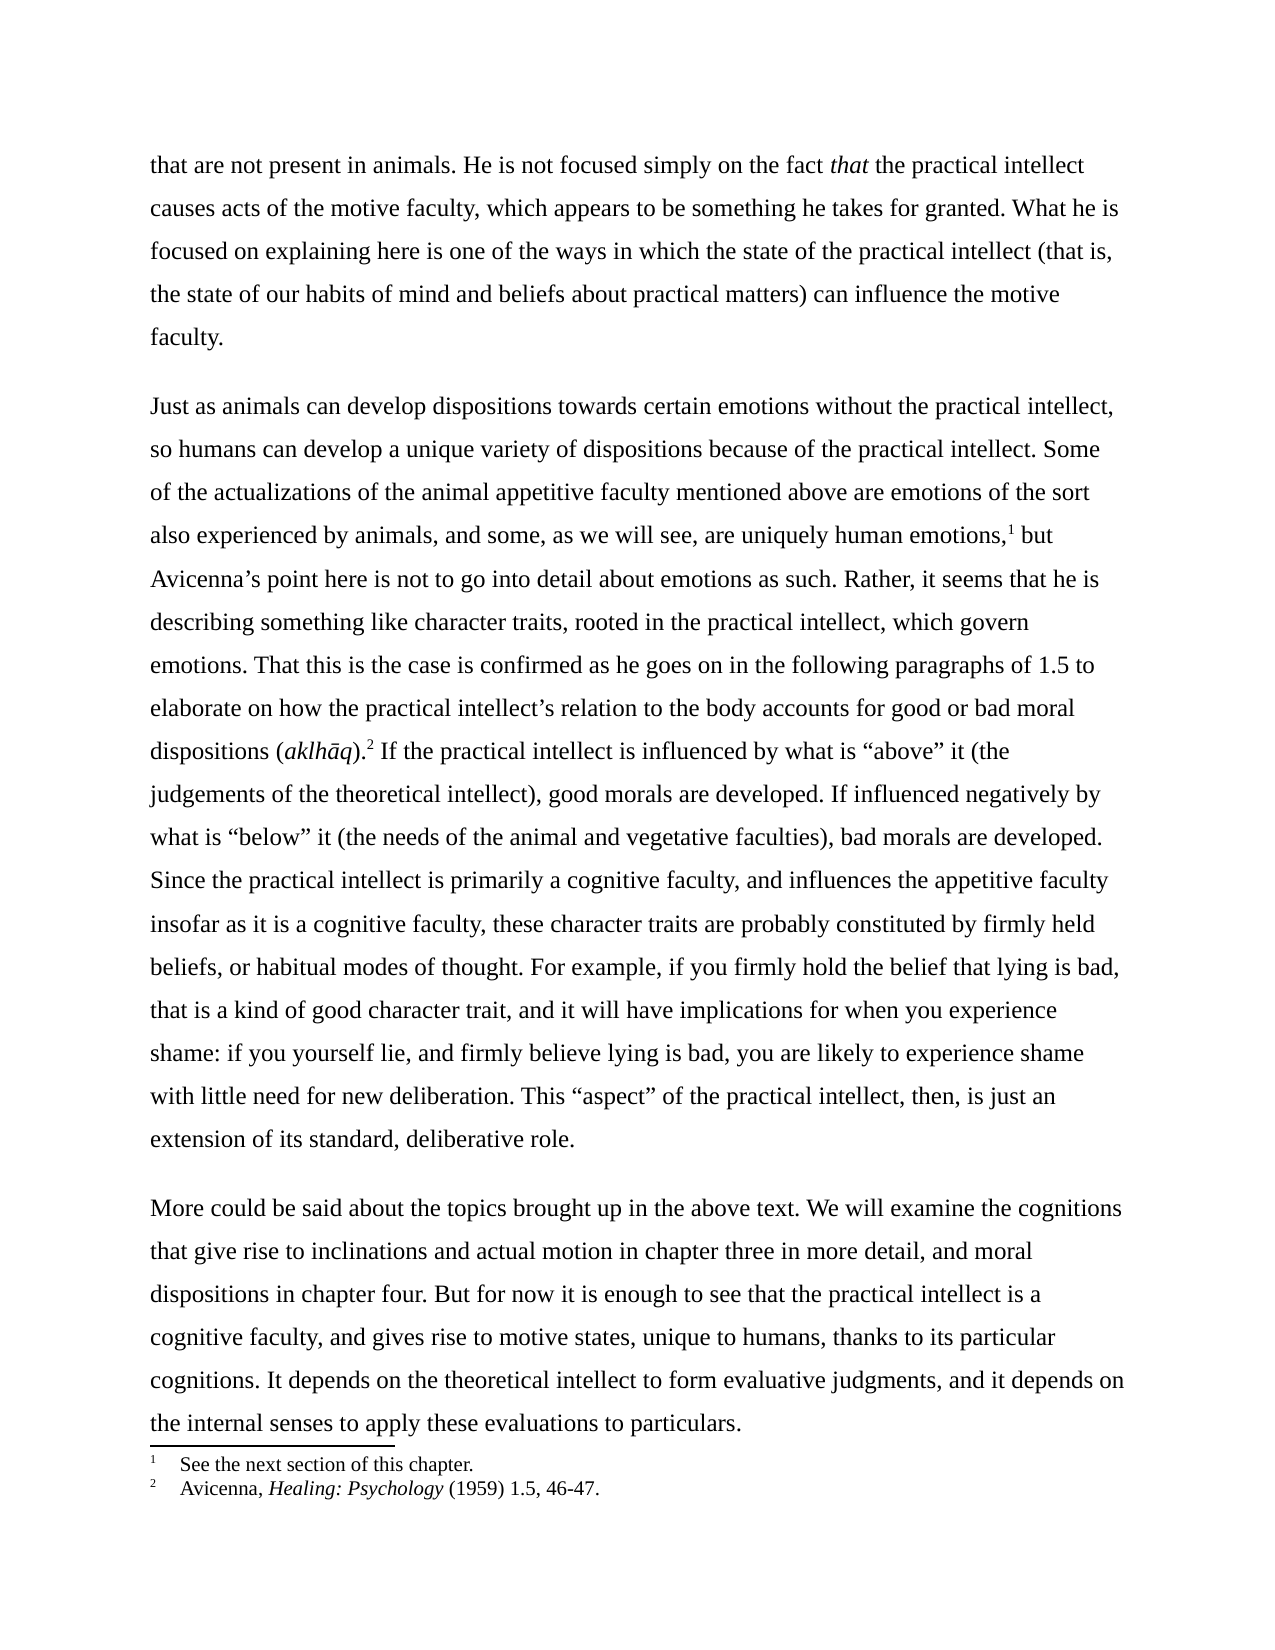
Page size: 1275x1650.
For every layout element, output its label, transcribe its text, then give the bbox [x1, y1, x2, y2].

text Just as animals can develop dispositions towards certain emotions without the practical intellect, so humans can develop a unique variety of dispositions because of the practical intellect. Some of the actualizations of the animal appetitive faculty mentioned above are emotions of the sort also experienced by animals, and some, as we will see, are uniquely human emotions, but Avicenna’s point here is not to go into detail about emotions as such. Rather, it seems that he is describing something like character traits, rooted in the practical intellect, which govern emotions. That this is the case is confirmed as he goes on in the following paragraphs of 1.5 to elaborate on how the practical intellect’s relation to the body accounts for good or bad moral dispositions (aklhāq). If the practical intellect is influenced by what is “above” it (the judgements of the theoretical intellect), good morals are developed. If influenced negatively by what is “below” it (the needs of the animal and vegetative faculties), bad morals are developed. Since the practical intellect is primarily a cognitive faculty, and influences the appetitive faculty insofar as it is a cognitive faculty, these character traits are probably constituted by firmly held beliefs, or habitual modes of thought. For example, if you firmly hold the belief that lying is bad, that is a kind of good character trait, and it will have implications for when you experience shame: if you yourself lie, and firmly believe lying is bad, you are likely to experience shame with little need for new deliberation. This “aspect” of the practical intellect, then, is just an extension of its standard, deliberative role. [150, 391, 1125, 1153]
text See the next section of this chapter. [150, 1452, 1125, 1476]
text More could be said about the topics brought up in the above text. We will examine the cognitions that give rise to inclinations and actual motion in chapter three in more detail, and moral dispositions in chapter four. But for now it is enough to see that the practical intellect is a cognitive faculty, and gives rise to motive states, unique to humans, thanks to its particular cognitions. It depends on the theoretical intellect to form evaluative judgments, and it depends on the internal senses to apply these evaluations to particulars. [150, 1193, 1125, 1437]
text that are not present in animals. He is not focused simply on the fact that the practical intellect causes acts of the motive faculty, which appears to be something he takes for granted. What he is focused on explaining here is one of the ways in which the state of the practical intellect (that is, the state of our habits of mind and beliefs about practical matters) can influence the motive faculty. [150, 150, 1125, 351]
text Avicenna, Healing: Psychology (1959) 1.5, 46-47. [150, 1476, 1125, 1500]
